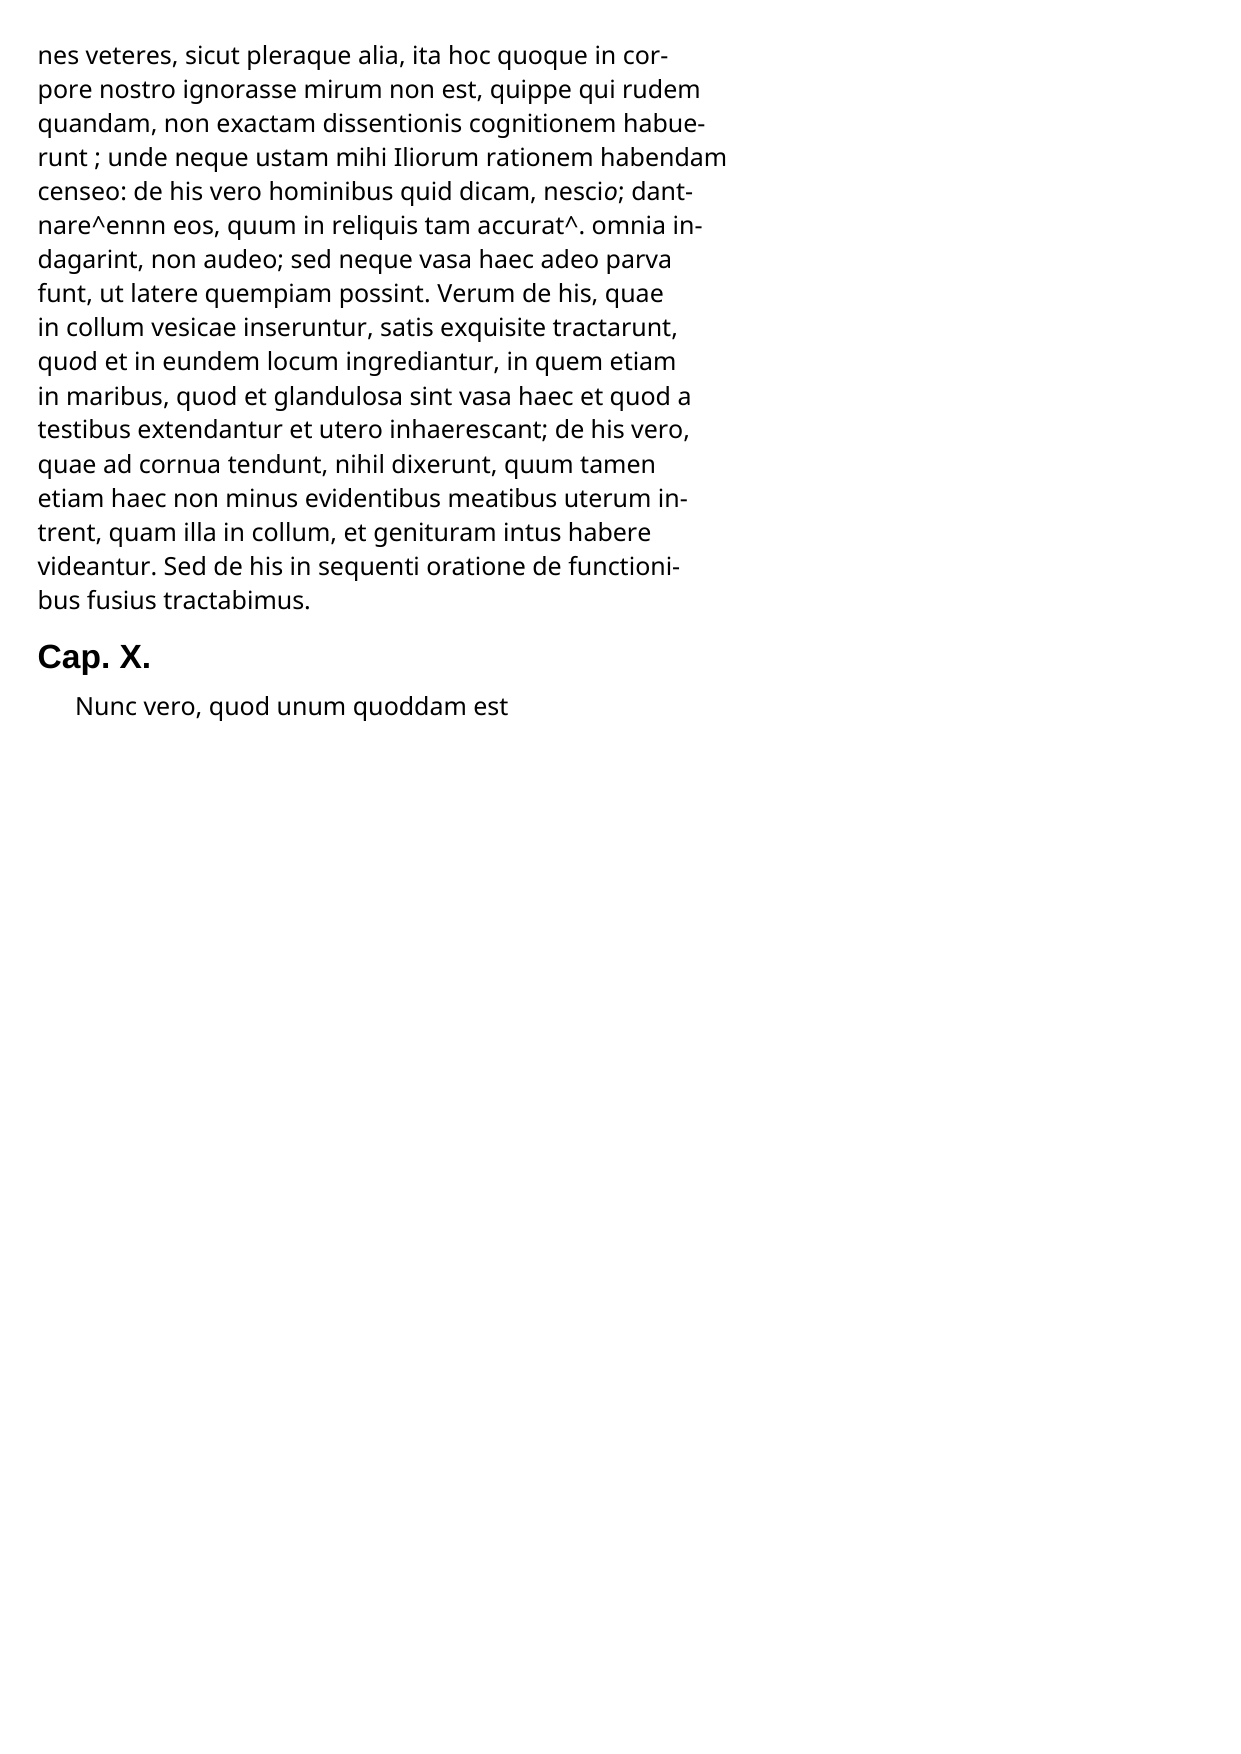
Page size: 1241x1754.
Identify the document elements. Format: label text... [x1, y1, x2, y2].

subtitle Cap. X. [37, 637, 1203, 676]
text nes veteres, sicut pleraque alia, ita hoc quoque in cor- pore nostro ignorasse mirum non est, quippe qui rudem quandam, non exactam dissentionis cognitionem habue- runt ; unde neque ustam mihi Iliorum rationem habendam censeo: de his vero hominibus quid dicam, nescio; dant- nare^ennn eos, quum in reliquis tam accurat^. omnia in- dagarint, non audeo; sed neque vasa haec adeo parva funt, ut latere quempiam possint. Verum de his, quae in collum vesicae inseruntur, satis exquisite tractarunt, quod et in eundem locum ingrediantur, in quem etiam in maribus, quod et glandulosa sint vasa haec et quod a testibus extendantur et utero inhaerescant; de his vero, quae ad cornua tendunt, nihil dixerunt, quum tamen etiam haec non minus evidentibus meatibus uterum in- trent, quam illa in collum, et genituram intus habere videantur. Sed de his in sequenti oratione de functioni- bus fusius tractabimus. [37, 37, 1203, 617]
text Nunc vero, quod unum quoddam est [37, 688, 1203, 723]
